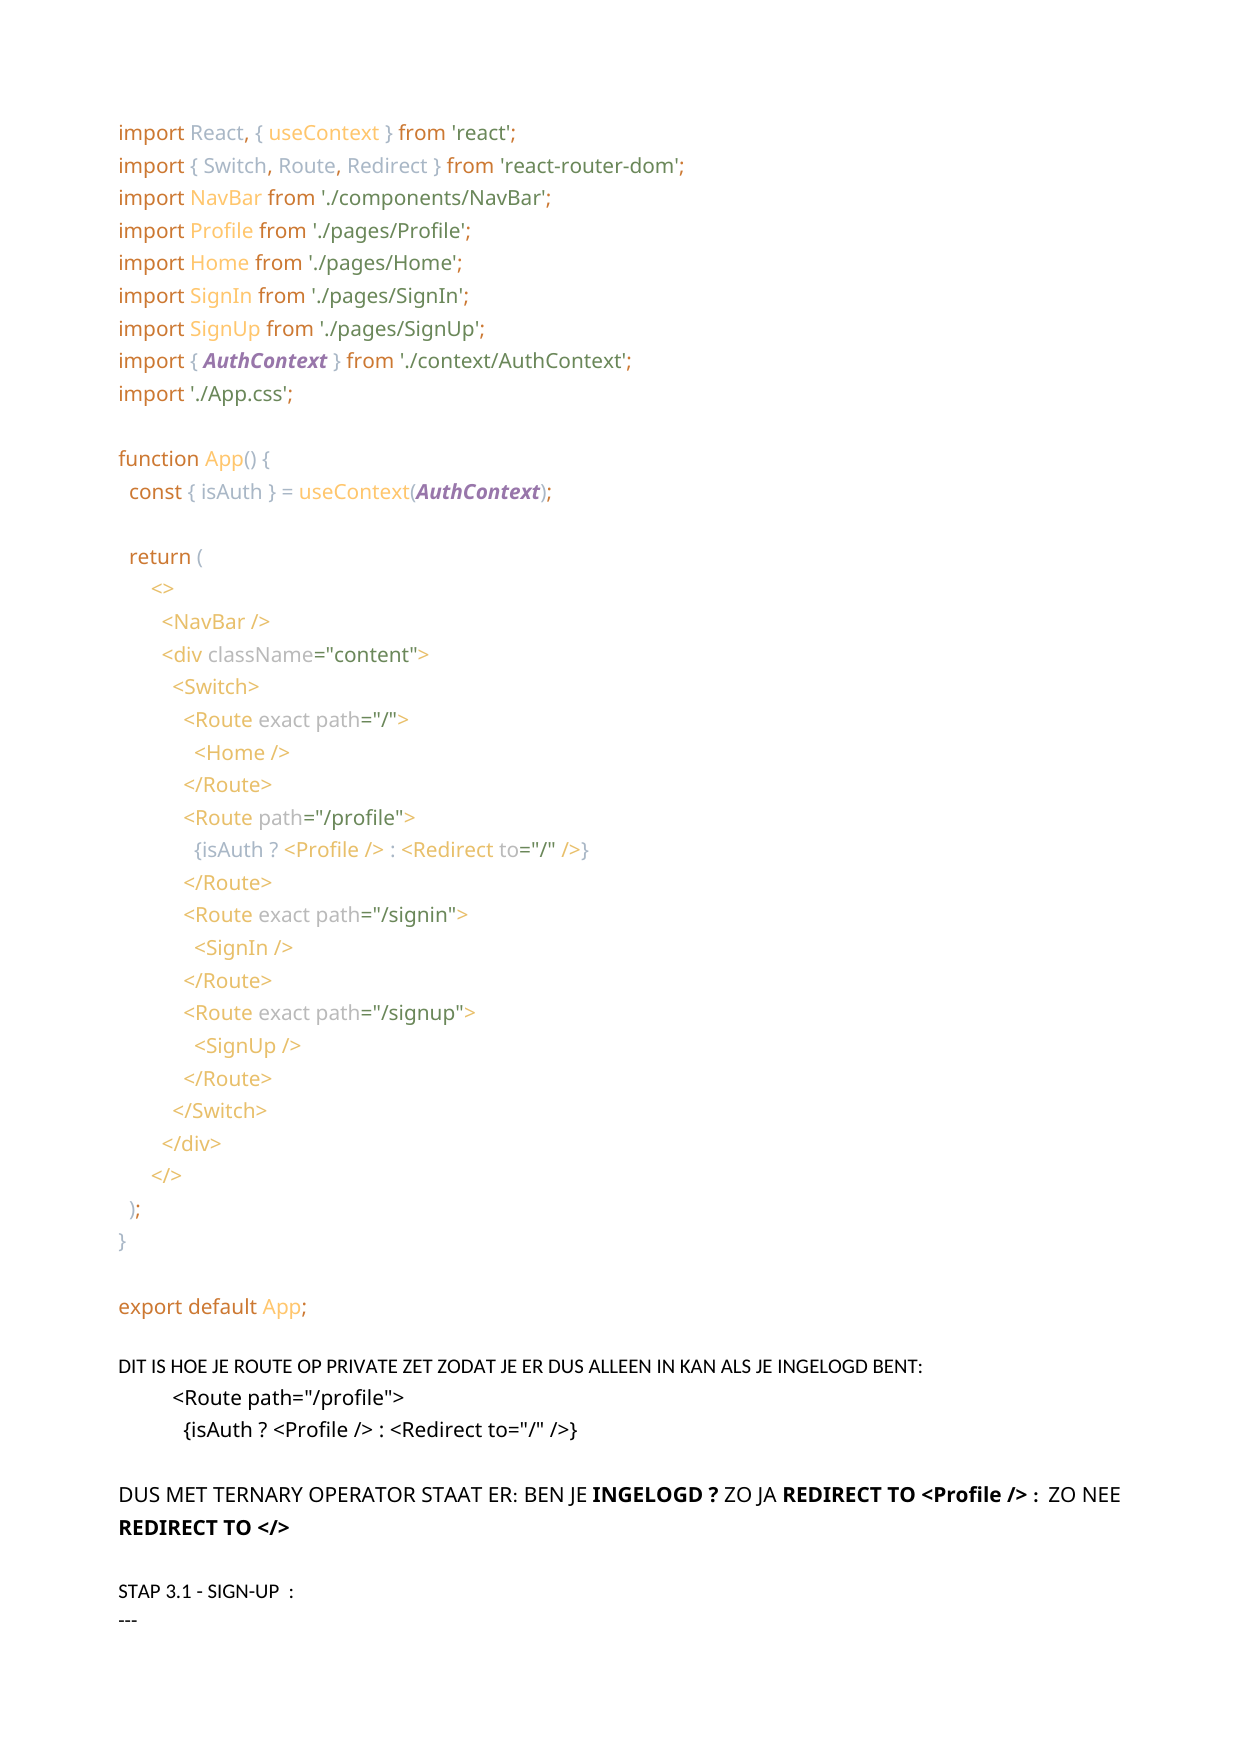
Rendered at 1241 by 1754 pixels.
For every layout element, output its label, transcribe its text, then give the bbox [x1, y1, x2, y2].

text import React, { useContext } from 'react'; import { Switch, Route, Redirect } from 'react-router-dom'; import NavBar from './components/NavBar'; import Profile from './pages/Profile'; import Home from './pages/Home'; import SignIn from './pages/SignIn'; import SignUp from './pages/SignUp'; import { AuthContext } from './context/AuthContext'; import './App.css'; function App() { const { isAuth } = useContext(AuthContext); return ( <> <NavBar /> <div className="content"> <Switch> <Route exact path="/"> <Home /> </Route> <Route path="/profile"> {isAuth ? <Profile /> : <Redirect to="/" />} </Route> <Route exact path="/signin"> <SignIn /> </Route> <Route exact path="/signup"> <SignUp /> </Route> </Switch> </div> </> ); } export default App; DIT IS HOE JE ROUTE OP PRIVATE ZET ZODAT JE ER DUS ALLEEN IN KAN ALS JE INGELOGD BENT: <Route path="/profile"> {isAuth ? <Profile /> : <Redirect to="/" />} DUS MET TERNARY OPERATOR STAAT ER: BEN JE INGELOGD ? ZO JA REDIRECT TO <Profile /> : ZO NEE REDIRECT TO </> STAP 3.1 - SIGN-UP : [118, 118, 1122, 1633]
